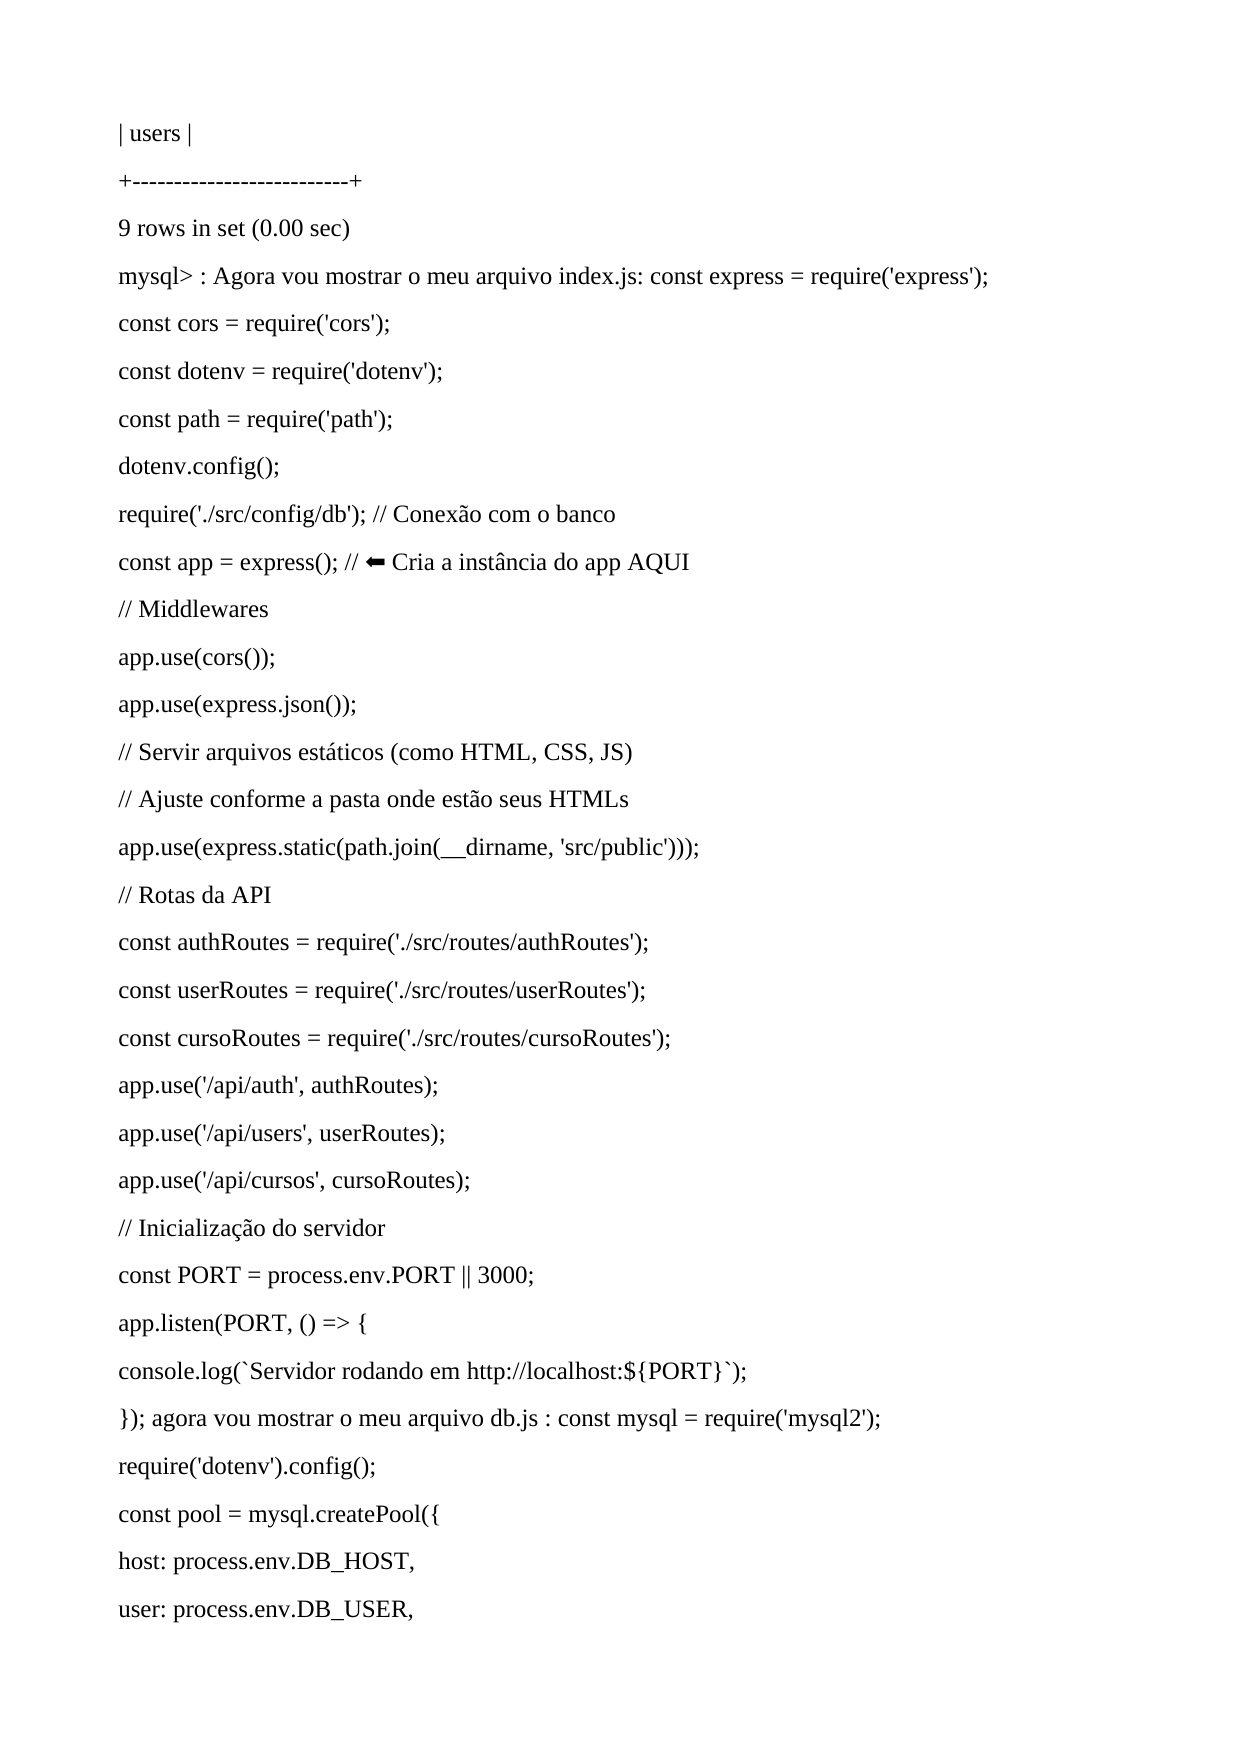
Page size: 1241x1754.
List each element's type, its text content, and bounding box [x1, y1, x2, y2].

text mysql> : Agora vou mostrar o meu arquivo index.js: const express = require('express'); [118, 261, 1122, 290]
text 9 rows in set (0.00 sec) [118, 213, 1122, 242]
text const authRoutes = require('./src/routes/authRoutes'); [118, 927, 1122, 956]
text const path = require('path'); [118, 404, 1122, 432]
text user: process.env.DB_USER, [118, 1594, 1122, 1623]
text dotenv.config(); [118, 451, 1122, 480]
text // Inicialização do servidor [118, 1213, 1122, 1242]
text app.use(express.json()); [118, 689, 1122, 718]
text const dotenv = require('dotenv'); [118, 356, 1122, 385]
text const cursoRoutes = require('./src/routes/cursoRoutes'); [118, 1023, 1122, 1051]
text // Middlewares [118, 594, 1122, 623]
text app.use('/api/cursos', cursoRoutes); [118, 1165, 1122, 1194]
text app.use(express.static(path.join(__dirname, 'src/public'))); [118, 832, 1122, 861]
text app.listen(PORT, () => { [118, 1308, 1122, 1337]
text require('./src/config/db'); // Conexão com o banco [118, 499, 1122, 528]
text require('dotenv').config(); [118, 1451, 1122, 1480]
text const PORT = process.env.PORT || 3000; [118, 1261, 1122, 1289]
text // Rotas da API [118, 880, 1122, 908]
text }); agora vou mostrar o meu arquivo db.js : const mysql = require('mysql2'); [118, 1403, 1122, 1432]
text | users | [118, 118, 1122, 147]
text +--------------------------+ [118, 166, 1122, 194]
text const cors = require('cors'); [118, 308, 1122, 337]
text app.use(cors()); [118, 642, 1122, 671]
text // Ajuste conforme a pasta onde estão seus HTMLs [118, 784, 1122, 813]
text const userRoutes = require('./src/routes/userRoutes'); [118, 975, 1122, 1004]
text const pool = mysql.createPool({ [118, 1499, 1122, 1527]
text app.use('/api/auth', authRoutes); [118, 1070, 1122, 1099]
text // Servir arquivos estáticos (como HTML, CSS, JS) [118, 737, 1122, 766]
text host: process.env.DB_HOST, [118, 1546, 1122, 1575]
text app.use('/api/users', userRoutes); [118, 1118, 1122, 1147]
text console.log(`Servidor rodando em http://localhost:${PORT}`); [118, 1356, 1122, 1384]
text const app = express(); // ⬅️ Cria a instância do app AQUI [118, 547, 1122, 575]
